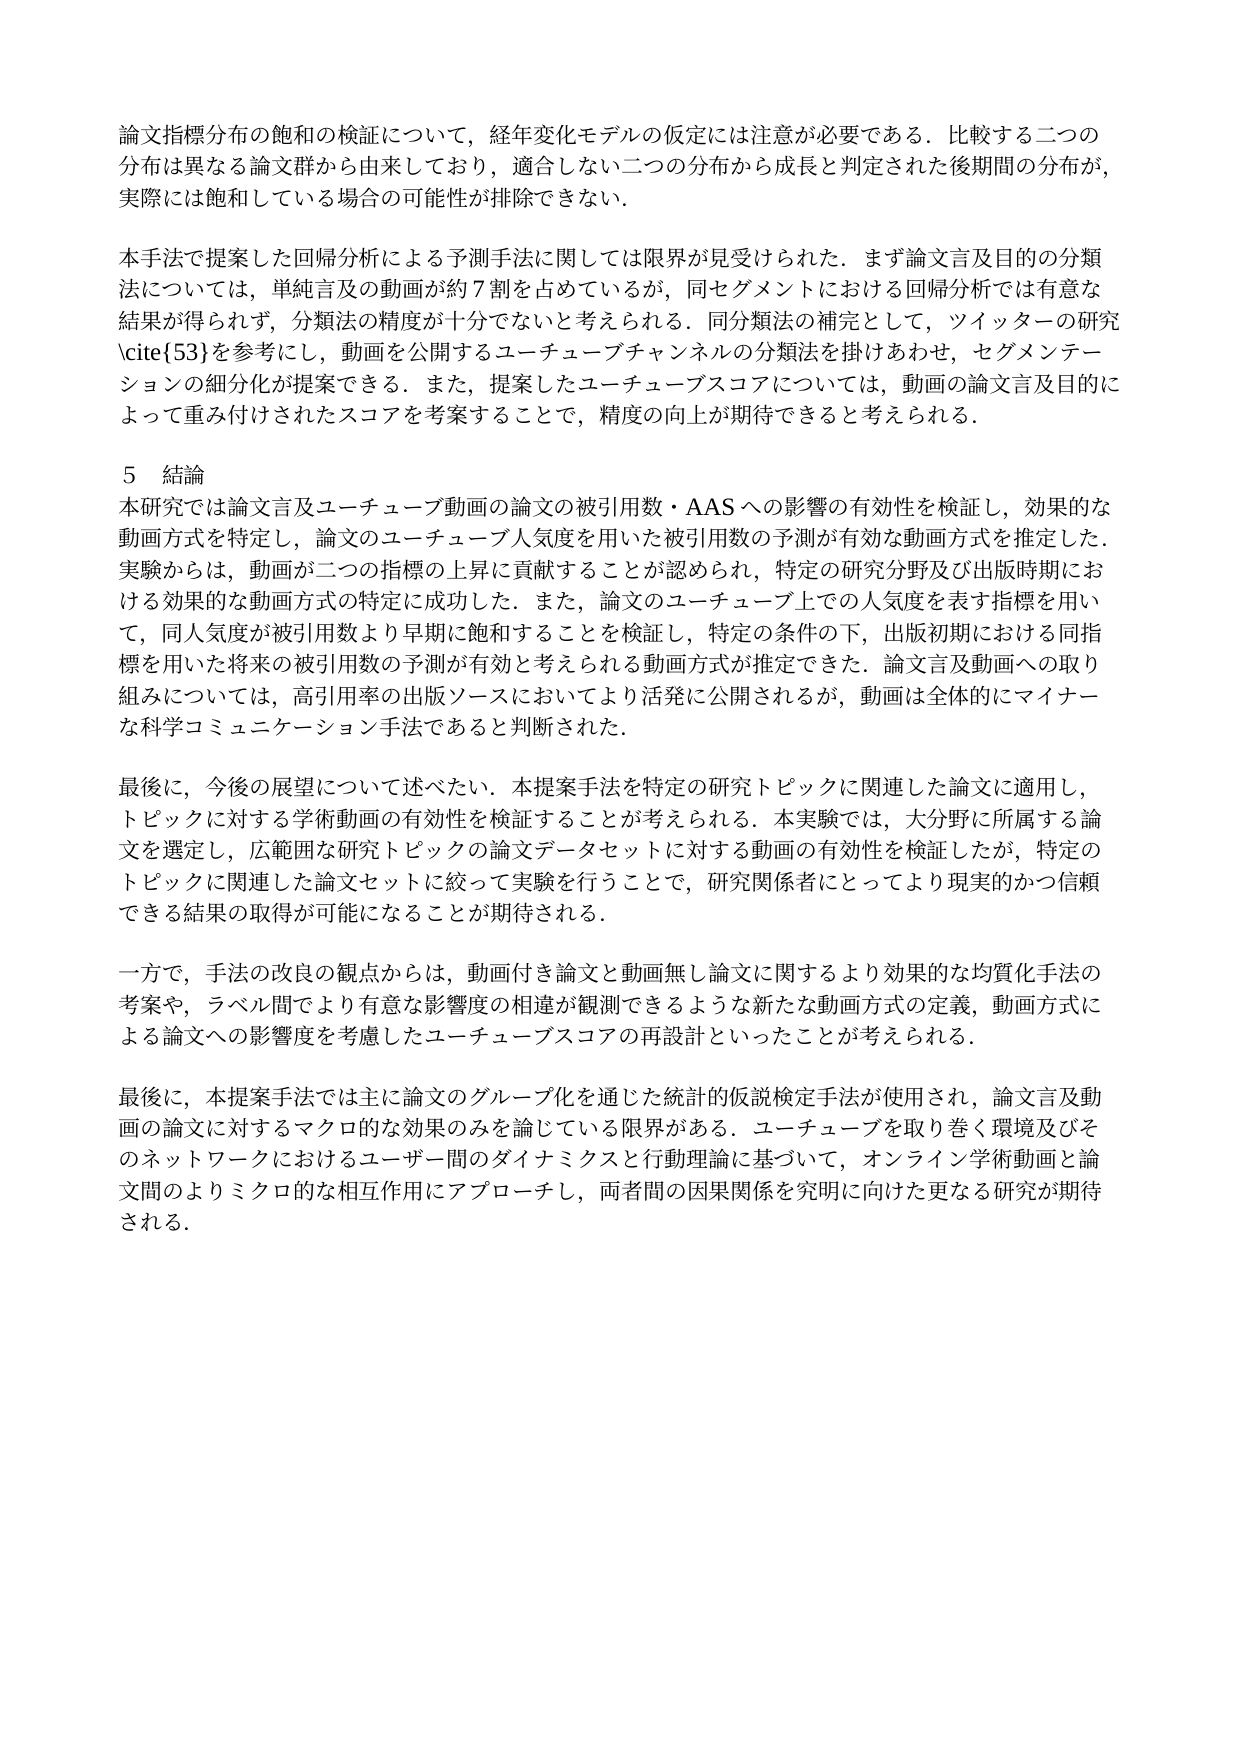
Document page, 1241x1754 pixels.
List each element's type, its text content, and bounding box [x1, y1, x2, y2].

text 本研究では論文言及ユーチューブ動画の論文の被引用数・AASへの影響の有効性を検証し，効果的な動画方式を特定し，論文のユーチューブ人気度を用いた被引用数の予測が有効な動画方式を推定した． [118, 490, 1122, 553]
text 本手法で提案した回帰分析による予測手法に関しては限界が見受けられた．まず論文言及目的の分類法については，単純言及の動画が約7割を占めているが，同セグメントにおける回帰分析では有意な結果が得られず，分類法の精度が十分でないと考えられる．同分類法の補完として，ツイッターの研究\cite{53}を参考にし，動画を公開するユーチューブチャンネルの分類法を掛けあわせ，セグメンテーションの細分化が提案できる．また，提案したユーチューブスコアについては，動画の論文言及目的によって重み付けされたスコアを考案することで，精度の向上が期待できると考えられる． [118, 241, 1122, 430]
text 論文指標分布の飽和の検証について，経年変化モデルの仮定には注意が必要である．比較する二つの分布は異なる論文群から由来しており，適合しない二つの分布から成長と判定された後期間の分布が，実際には飽和している場合の可能性が排除できない． [118, 118, 1122, 212]
text 実験からは，動画が二つの指標の上昇に貢献することが認められ，特定の研究分野及び出版時期における効果的な動画方式の特定に成功した．また，論文のユーチューブ上での人気度を表す指標を用いて，同人気度が被引用数より早期に飽和することを検証し，特定の条件の下，出版初期における同指標を用いた将来の被引用数の予測が有効と考えられる動画方式が推定できた．論文言及動画への取り組みについては，高引用率の出版ソースにおいてより活発に公開されるが，動画は全体的にマイナーな科学コミュニケーション手法であると判断された． [118, 553, 1122, 742]
text 最後に，本提案手法では主に論文のグループ化を通じた統計的仮説検定手法が使用され，論文言及動画の論文に対するマクロ的な効果のみを論じている限界がある．ユーチューブを取り巻く環境及びそのネットワークにおけるユーザー間のダイナミクスと行動理論に基づいて，オンライン学術動画と論文間のよりミクロ的な相互作用にアプローチし，両者間の因果関係を究明に向けた更なる研究が期待される． [118, 1080, 1122, 1237]
text 一方で，手法の改良の観点からは，動画付き論文と動画無し論文に関するより効果的な均質化手法の考案や，ラベル間でより有意な影響度の相違が観測できるような新たな動画方式の定義，動画方式による論文への影響度を考慮したユーチューブスコアの再設計といったことが考えられる． [118, 957, 1122, 1051]
text 最後に，今後の展望について述べたい．本提案手法を特定の研究トピックに関連した論文に適用し，トピックに対する学術動画の有効性を検証することが考えられる．本実験では，大分野に所属する論文を選定し，広範囲な研究トピックの論文データセットに対する動画の有効性を検証したが，特定のトピックに関連した論文セットに絞って実験を行うことで，研究関係者にとってより現実的かつ信頼できる結果の取得が可能になることが期待される． [118, 771, 1122, 928]
text ５ 結論 [118, 459, 1122, 490]
